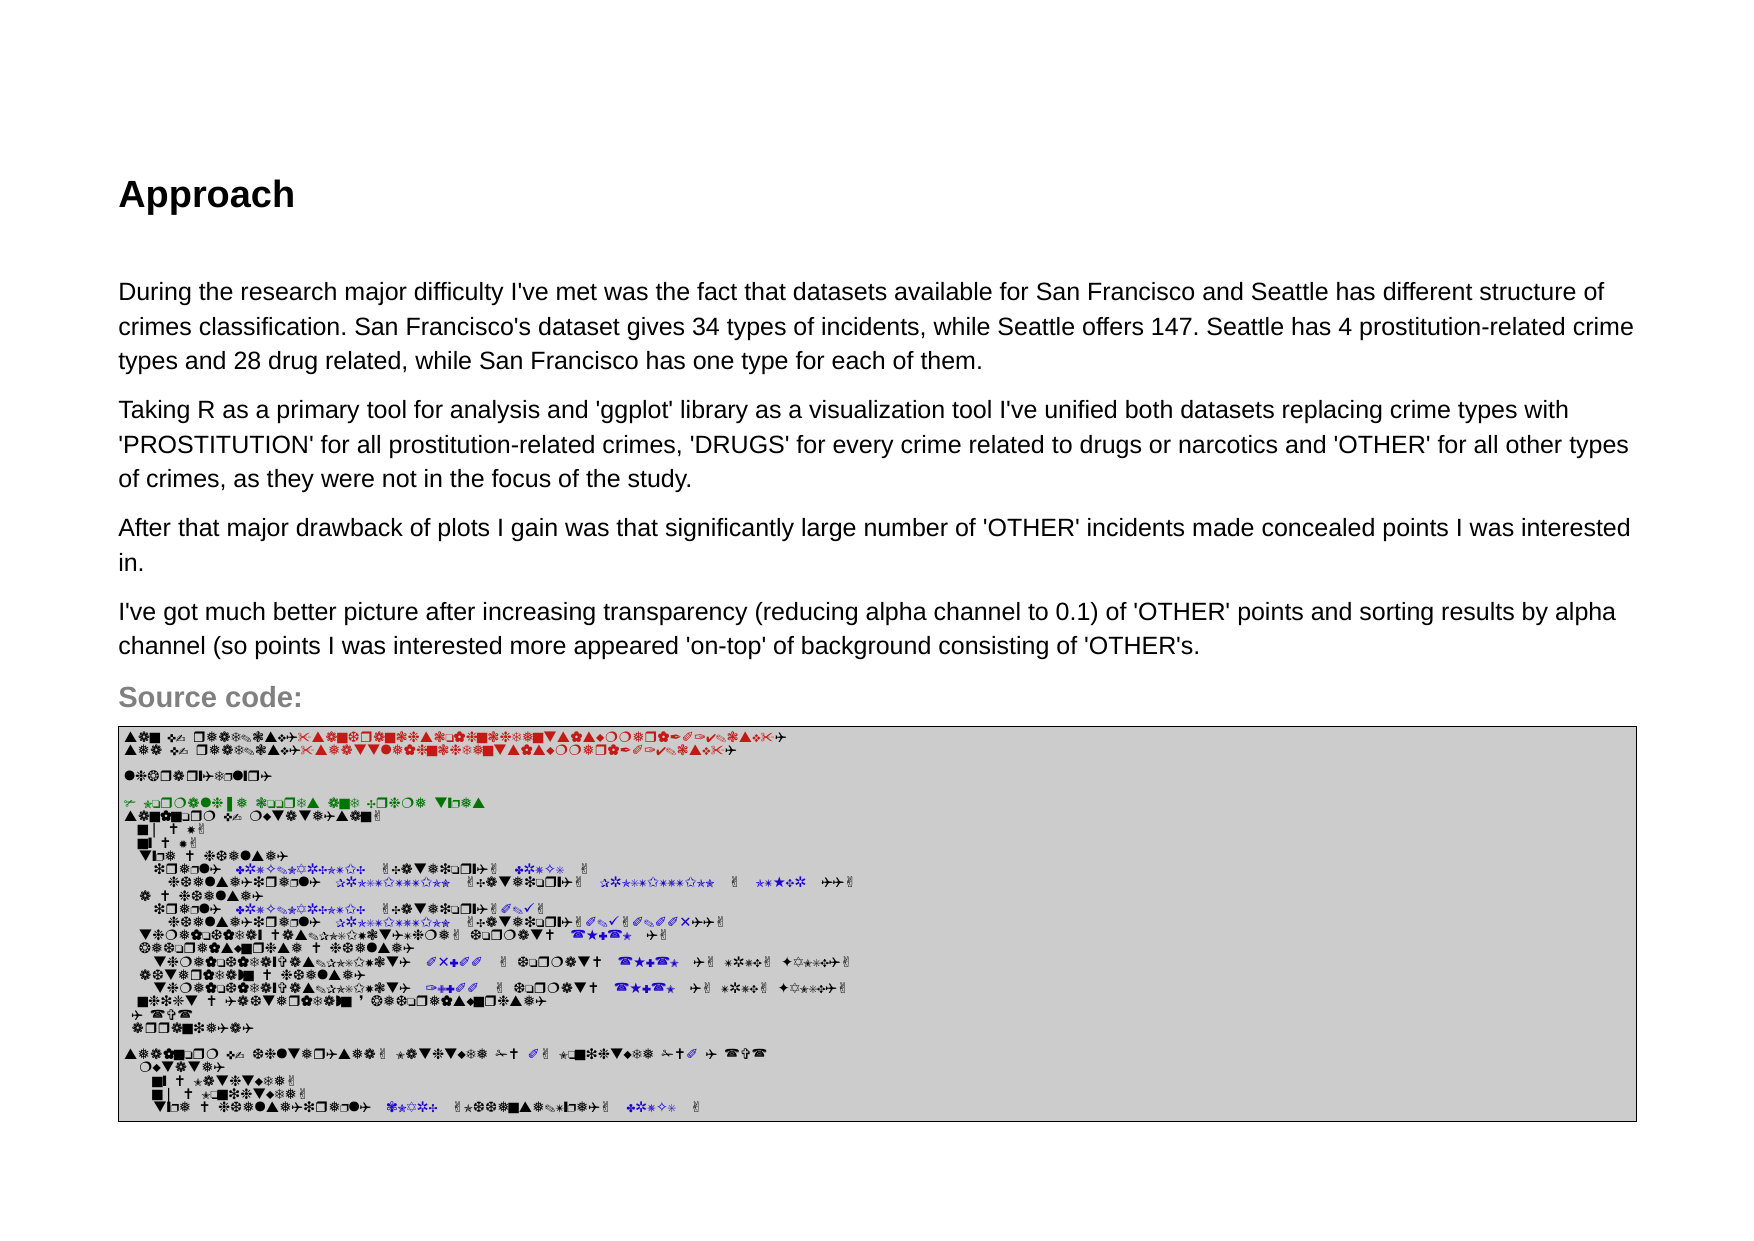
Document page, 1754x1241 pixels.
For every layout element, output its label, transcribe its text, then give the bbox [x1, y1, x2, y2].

text During the research major difficulty I've met was the fact that datasets available for San Francisco and Seattle has different structure of crimes classification. San Francisco's dataset gives 34 types of incidents, while Seattle offers 147. Seattle has 4 prostitution-related crime types and 28 drug related, while San Francisco has one type for each of them. [118, 277, 1636, 375]
table_header san <- read.csv("sanfrancisco_incidents_summer_2014.csv") sea <- read.csv("seattle_incidents_summer_2014.csv") library(dplyr) # Normalize coords and Crime types san_norm <- mutate(san, nx = X, ny = Y, type = ifelse( grepl('DRUG/NARCOTIC',Category),'DRUGS', ifelse(grepl('PROSTITUTION',Category),'PROSTITUTION','OTHER')), a = ifelse( grepl('DRUG/NARCOTIC',Category),0.3, ifelse(grepl('PROSTITUTION',Category),0.3,0.005)), time_of_day =as.POSIXct(Time, format='%H:%M'), before_sunrise = ifelse( time_of_day>as.POSIXct('05:00', format='%H:%M'), TRUE, FALSE), after_dawn = ifelse( time_of_day>as.POSIXct('19:00', format='%H:%M'), TRUE, FALSE), night = (after_dawn | before_sunrise) ) %>% arrange(a) sea_norm <- filter(sea, Latitude != 0, Longitude !=0 ) %>% mutate( ny = Latitude, nx = Longitude, type = ifelse(grepl('^NARC',Offense.Type),'DRUGS', [119, 727, 1636, 1121]
text After that major drawback of plots I gain was that significantly large number of 'OTHER' incidents made concealed points I was interested in. [118, 513, 1636, 576]
text I've got much better picture after increasing transparency (reducing alpha channel to 0.1) of 'OTHER' points and sorting results by alpha channel (so points I was interested more appeared 'on-top' of background consisting of 'OTHER's. [118, 597, 1636, 660]
subtitle Approach [118, 172, 1636, 216]
subtitle Source code: [118, 680, 1636, 714]
text Taking R as a primary tool for analysis and 'ggplot' library as a visualization tool I've unified both datasets replacing crime types with 'PROSTITUTION' for all prostitution-related crimes, 'DRUGS' for every crime related to drugs or narcotics and 'OTHER' for all other types of crimes, as they were not in the focus of the study. [118, 395, 1636, 493]
